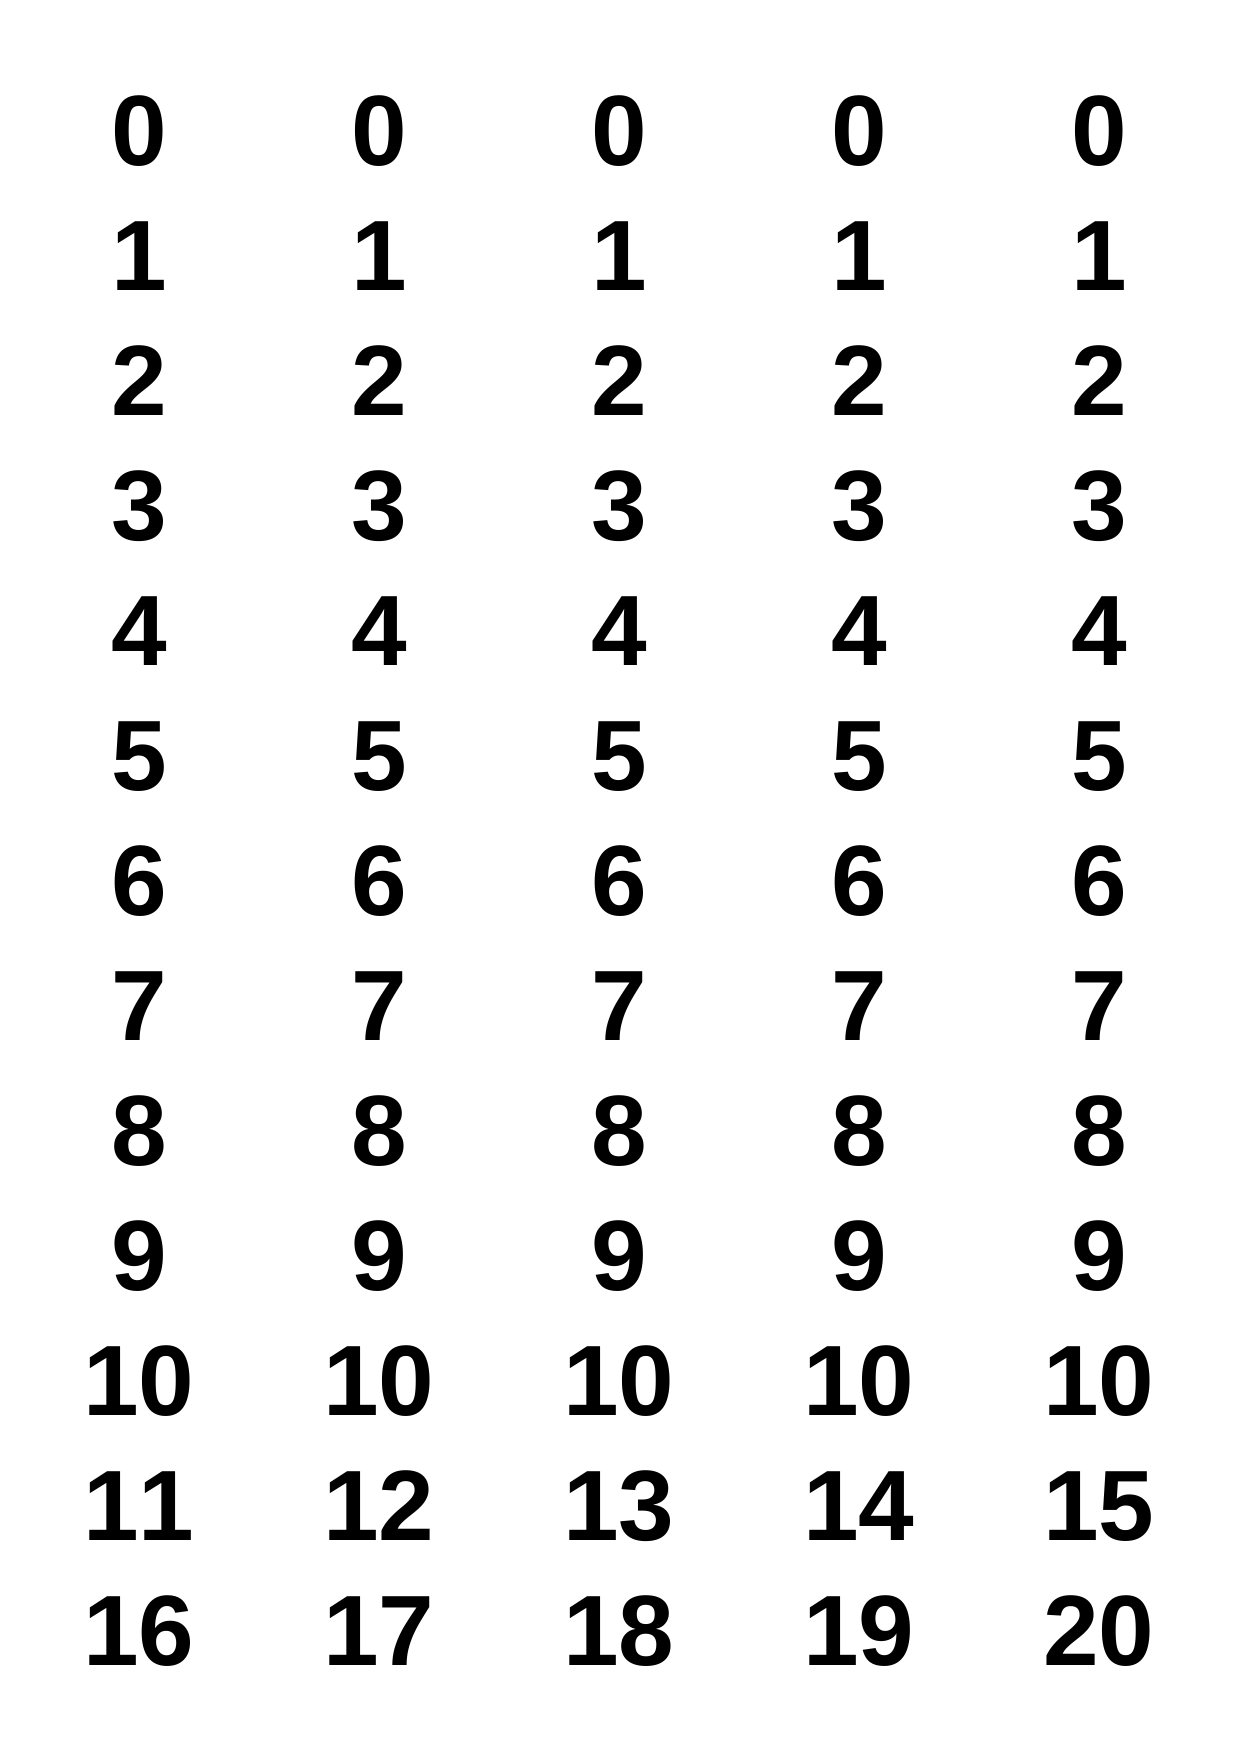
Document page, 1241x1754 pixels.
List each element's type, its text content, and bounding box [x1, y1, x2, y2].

table_cell [491, 1069, 506, 1194]
table_cell 12 [266, 1444, 491, 1569]
table_cell [491, 1319, 506, 1444]
table_cell 5 [986, 694, 1211, 819]
table_cell 9 [986, 1194, 1211, 1319]
table_cell 8 [26, 1069, 251, 1194]
table_cell [971, 819, 986, 944]
table_cell 4 [506, 569, 731, 694]
table_cell 3 [266, 444, 491, 569]
table_cell [251, 944, 266, 1069]
table_cell [731, 319, 746, 444]
table_cell 4 [986, 569, 1211, 694]
table_cell [251, 1319, 266, 1444]
table_cell [971, 194, 986, 319]
table_cell 10 [746, 1319, 971, 1444]
table_cell 8 [746, 1069, 971, 1194]
table_cell 16 [26, 1569, 251, 1694]
table_cell 9 [266, 1194, 491, 1319]
table_cell [491, 1569, 506, 1694]
table_cell [251, 194, 266, 319]
table_cell [251, 694, 266, 819]
table_cell [251, 319, 266, 444]
table_cell 10 [266, 1319, 491, 1444]
table_header 0 [746, 69, 971, 194]
table_cell 3 [746, 444, 971, 569]
table_cell [971, 444, 986, 569]
table_cell 6 [986, 819, 1211, 944]
table_cell 9 [506, 1194, 731, 1319]
table_cell [251, 819, 266, 944]
table_cell 7 [506, 944, 731, 1069]
table_cell [251, 1194, 266, 1319]
table_cell [491, 444, 506, 569]
table_cell [491, 319, 506, 444]
table_cell [971, 944, 986, 1069]
table_header 0 [266, 69, 491, 194]
table_cell 10 [26, 1319, 251, 1444]
table_cell [731, 1069, 746, 1194]
table_header [491, 69, 506, 194]
table_header [731, 69, 746, 194]
table_cell 11 [26, 1444, 251, 1569]
table_cell [491, 944, 506, 1069]
table_cell [731, 569, 746, 694]
table_cell 10 [986, 1319, 1211, 1444]
table_cell 8 [266, 1069, 491, 1194]
table_cell [251, 1444, 266, 1569]
table_cell [251, 1569, 266, 1694]
table_cell 6 [746, 819, 971, 944]
table_cell [491, 694, 506, 819]
table_cell 1 [746, 194, 971, 319]
table_cell [731, 694, 746, 819]
table_cell [731, 1194, 746, 1319]
table_cell 7 [26, 944, 251, 1069]
table_header 0 [986, 69, 1211, 194]
table_cell 6 [506, 819, 731, 944]
table_cell 6 [26, 819, 251, 944]
table_cell [971, 1069, 986, 1194]
table_cell 3 [506, 444, 731, 569]
table_cell [971, 319, 986, 444]
table_cell [731, 1444, 746, 1569]
table_cell [251, 569, 266, 694]
table_cell [491, 569, 506, 694]
table_cell [731, 944, 746, 1069]
table_cell 17 [266, 1569, 491, 1694]
table_cell 9 [746, 1194, 971, 1319]
table_cell [731, 1569, 746, 1694]
table_cell 15 [986, 1444, 1211, 1569]
table_header 0 [26, 69, 251, 194]
table_cell [251, 444, 266, 569]
table_cell [731, 819, 746, 944]
table_cell 3 [26, 444, 251, 569]
table_cell [491, 1194, 506, 1319]
table_cell 7 [746, 944, 971, 1069]
table_cell 9 [26, 1194, 251, 1319]
table_cell 1 [506, 194, 731, 319]
table_cell 6 [266, 819, 491, 944]
table_cell 8 [506, 1069, 731, 1194]
table_cell 1 [266, 194, 491, 319]
table_cell [971, 569, 986, 694]
table_cell 14 [746, 1444, 971, 1569]
table_cell [971, 1444, 986, 1569]
table_cell 5 [506, 694, 731, 819]
table_cell 2 [506, 319, 731, 444]
table_cell [251, 1069, 266, 1194]
table_cell 18 [506, 1569, 731, 1694]
table_header [251, 69, 266, 194]
table_cell 3 [986, 444, 1211, 569]
table_cell 7 [986, 944, 1211, 1069]
table_cell 2 [266, 319, 491, 444]
table_cell [971, 1319, 986, 1444]
table_cell [491, 1444, 506, 1569]
table_cell [491, 819, 506, 944]
table_cell 13 [506, 1444, 731, 1569]
table_cell 5 [26, 694, 251, 819]
table_cell 5 [266, 694, 491, 819]
table_cell [731, 444, 746, 569]
table_cell 4 [746, 569, 971, 694]
table_cell 2 [986, 319, 1211, 444]
table_cell [971, 1194, 986, 1319]
table_cell 2 [746, 319, 971, 444]
table_cell 2 [26, 319, 251, 444]
table_cell [971, 694, 986, 819]
table_cell 1 [986, 194, 1211, 319]
table_cell 8 [986, 1069, 1211, 1194]
table_header [971, 69, 986, 194]
table_cell 19 [746, 1569, 971, 1694]
table_cell 7 [266, 944, 491, 1069]
table_cell 10 [506, 1319, 731, 1444]
table_cell [491, 194, 506, 319]
table_cell 20 [986, 1569, 1211, 1694]
table_cell [971, 1569, 986, 1694]
table_header 0 [506, 69, 731, 194]
table_cell 4 [266, 569, 491, 694]
table_cell 4 [26, 569, 251, 694]
table_cell 1 [26, 194, 251, 319]
table_cell 5 [746, 694, 971, 819]
table_cell [731, 1319, 746, 1444]
table_cell [731, 194, 746, 319]
